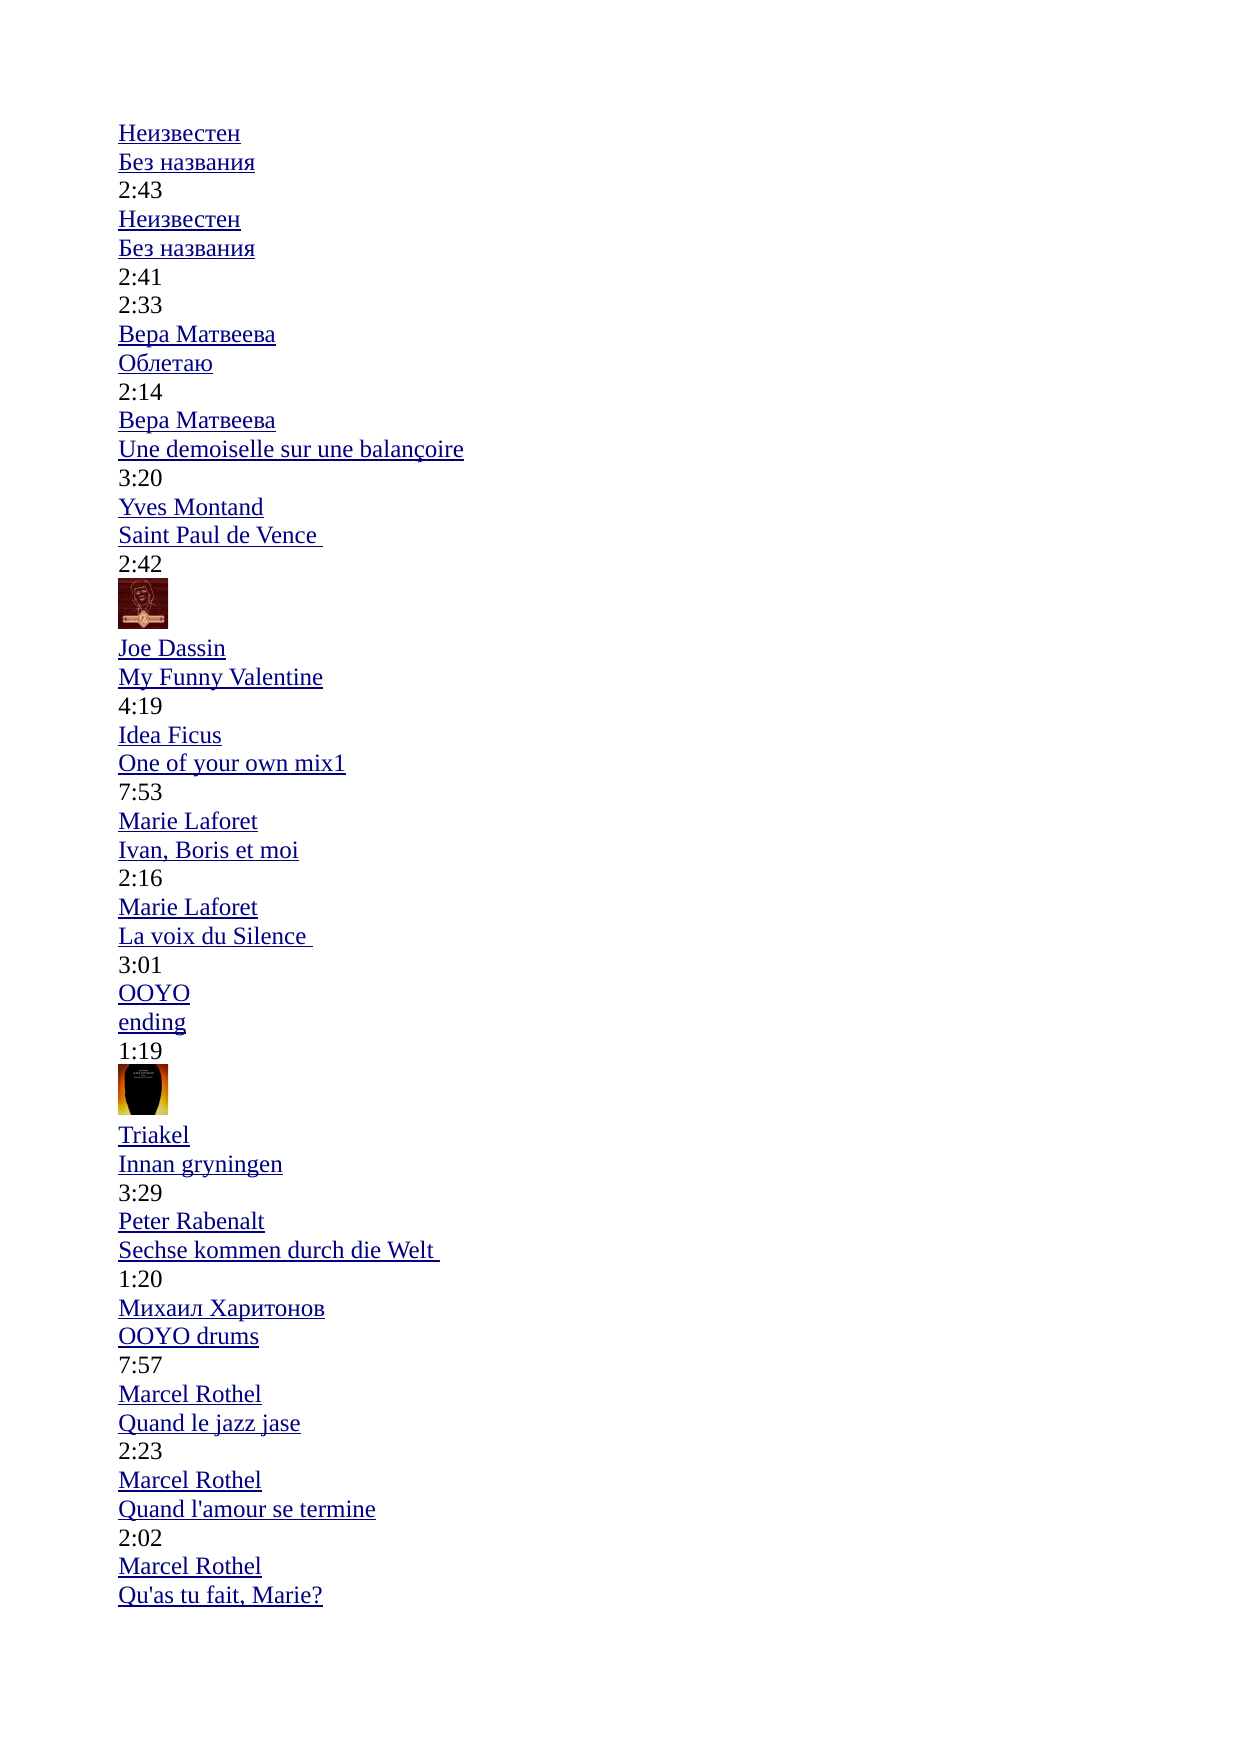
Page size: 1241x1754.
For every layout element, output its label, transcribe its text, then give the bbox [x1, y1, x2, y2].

text 7:53 [118, 777, 1122, 806]
text OOYO drums [118, 1321, 1122, 1350]
text 2:42 [118, 549, 1122, 578]
text Quand le jazz jase [118, 1408, 1122, 1436]
text 3:01 [118, 950, 1122, 978]
text 2:33 [118, 291, 1122, 319]
text Вера Матвеева [118, 406, 1122, 434]
text 2:43 [118, 176, 1122, 204]
text Quand l'amour se termine [118, 1494, 1122, 1523]
text 4:19 [118, 691, 1122, 720]
text 2:41 [118, 262, 1122, 291]
text Sechse kommen durch die Welt [118, 1235, 1122, 1264]
text One of your own mix1 [118, 748, 1122, 777]
text Marcel Rothel [118, 1379, 1122, 1408]
text 3:20 [118, 463, 1122, 492]
text Облетаю [118, 348, 1122, 377]
text La voix du Silence [118, 921, 1122, 950]
text Triakel [118, 1120, 1122, 1149]
picture [118, 1064, 169, 1115]
text 7:57 [118, 1350, 1122, 1379]
text ending [118, 1007, 1122, 1036]
text Joe Dassin [118, 633, 1122, 662]
text 2:14 [118, 377, 1122, 406]
text Marie Laforet [118, 892, 1122, 921]
text Marcel Rothel [118, 1465, 1122, 1494]
text Saint Paul de Vence [118, 521, 1122, 549]
text 2:23 [118, 1436, 1122, 1465]
text Qu'as tu fait, Marie? [118, 1580, 1122, 1609]
text Ivan, Boris et moi [118, 835, 1122, 863]
text Yves Montand [118, 492, 1122, 521]
text Une demoiselle sur une balançoire [118, 434, 1122, 463]
text My Funny Valentine [118, 662, 1122, 691]
text Без названия [118, 233, 1122, 262]
text Без названия [118, 147, 1122, 176]
text Peter Rabenalt [118, 1206, 1122, 1235]
text Неизвестен [118, 204, 1122, 233]
text 1:19 [118, 1036, 1122, 1065]
text Marcel Rothel [118, 1551, 1122, 1580]
text 2:02 [118, 1523, 1122, 1551]
text 1:20 [118, 1264, 1122, 1293]
text OOYO [118, 978, 1122, 1007]
text Вера Матвеева [118, 319, 1122, 348]
text Marie Laforet [118, 806, 1122, 835]
text 2:16 [118, 863, 1122, 892]
text 3:29 [118, 1178, 1122, 1206]
text Idea Ficus [118, 720, 1122, 748]
text Михаил Харитонов [118, 1293, 1122, 1321]
picture [118, 578, 169, 629]
text Неизвестен [118, 118, 1122, 147]
text Innan gryningen [118, 1149, 1122, 1178]
